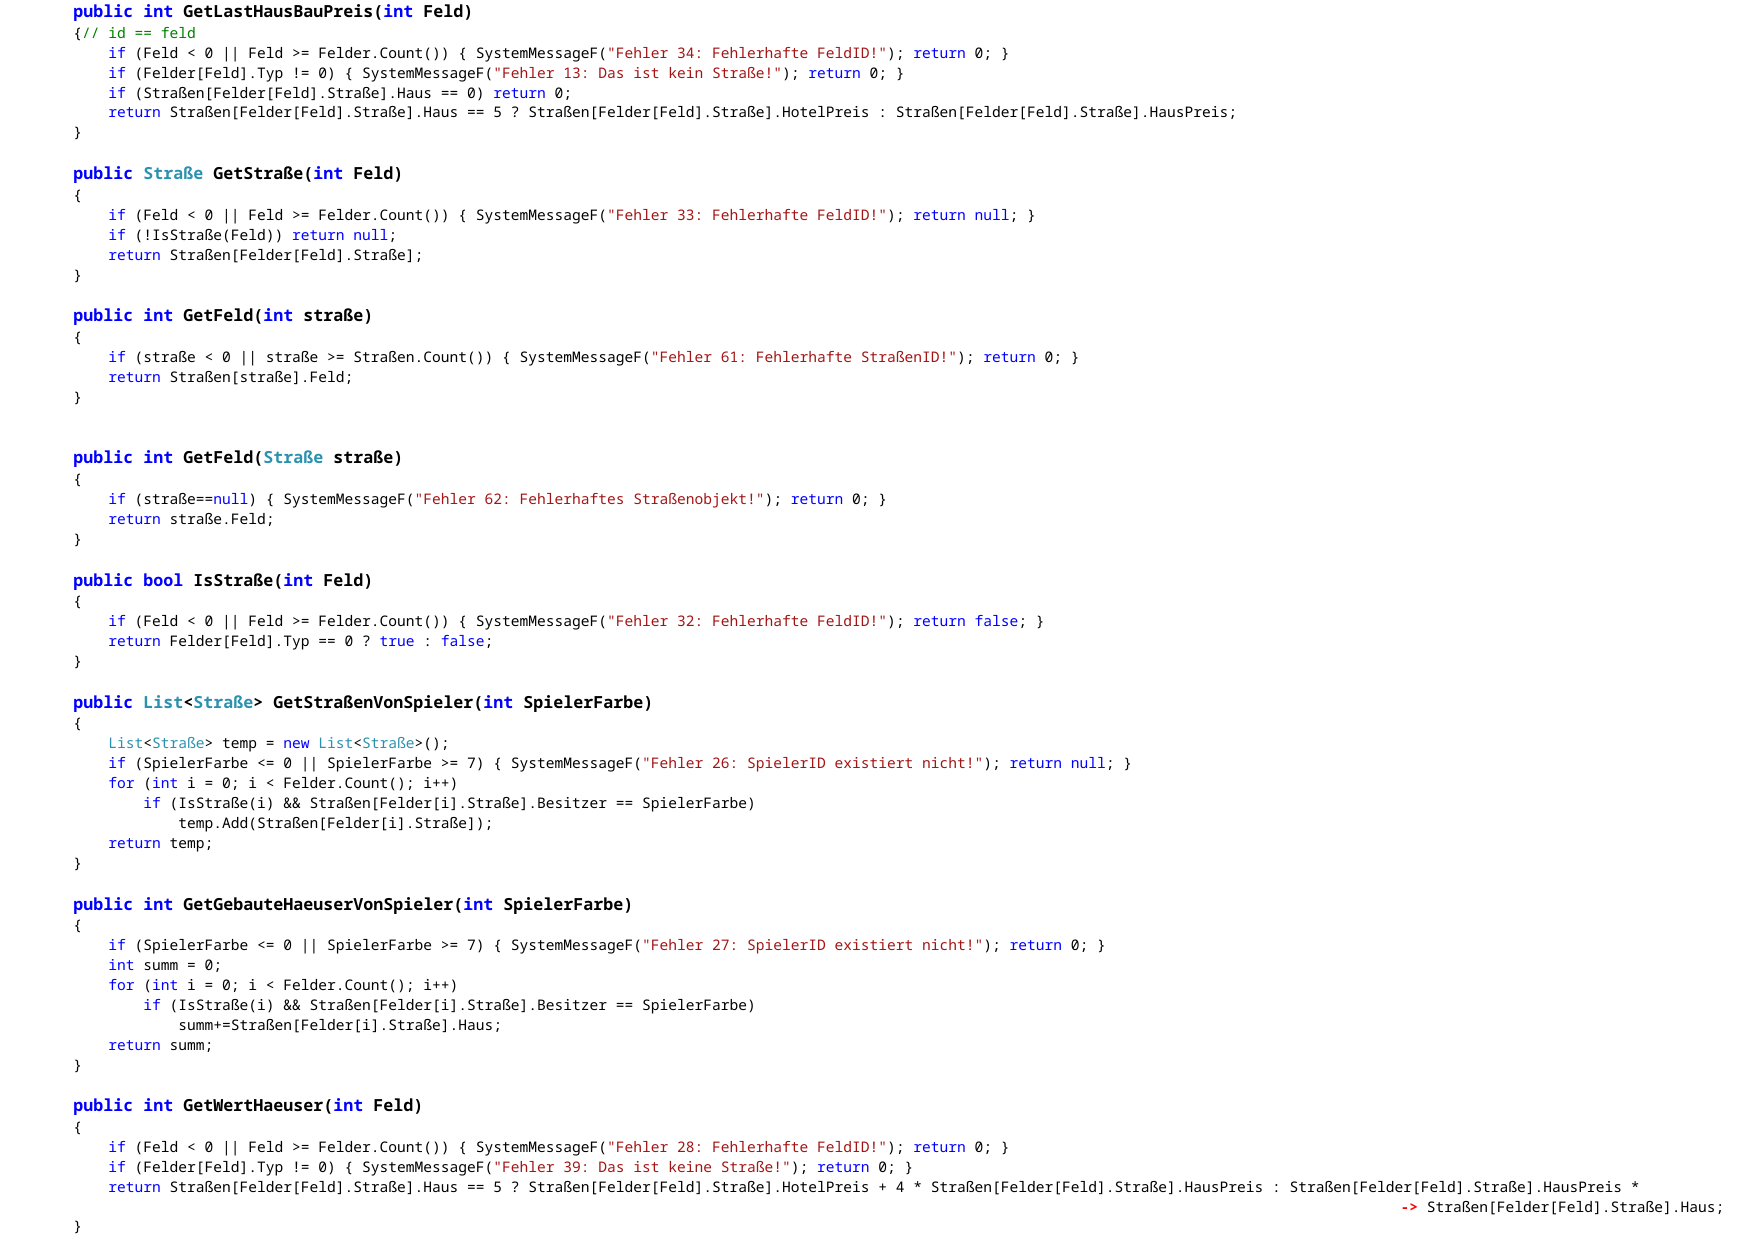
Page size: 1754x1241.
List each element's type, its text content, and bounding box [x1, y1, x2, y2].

text { [3, 915, 1751, 935]
text return Straßen[Felder[Feld].Straße].Haus == 5 ? Straßen[Felder[Feld].Straße].HotelPreis + 4 * Straßen[Felder[Feld].Straße].HausPreis : Straßen[Felder[Feld].Straße].HausPreis * -> Straßen[Felder[Feld].Straße].Haus; [3, 1176, 1751, 1216]
text int summ = 0; [3, 955, 1751, 975]
text if (Straßen[Felder[Feld].Straße].Haus == 0) return 0; [3, 82, 1751, 102]
text if (Felder[Feld].Typ != 0) { SystemMessageF("Fehler 13: Das ist kein Straße!"); return 0; } [3, 62, 1751, 82]
text return temp; [3, 833, 1751, 852]
text if (SpielerFarbe <= 0 || SpielerFarbe >= 7) { SystemMessageF("Fehler 27: SpielerID existiert nicht!"); return 0; } [3, 935, 1751, 955]
text if (IsStraße(i) && Straßen[Felder[i].Straße].Besitzer == SpielerFarbe) [3, 793, 1751, 813]
text { [3, 327, 1751, 347]
text public int GetWertHaeuser(int Feld) [3, 1094, 1751, 1117]
text if (Felder[Feld].Typ != 0) { SystemMessageF("Fehler 39: Das ist keine Straße!"); return 0; } [3, 1157, 1751, 1176]
text List<Straße> temp = new List<Straße>(); [3, 733, 1751, 753]
text if (straße==null) { SystemMessageF("Fehler 62: Fehlerhaftes Straßenobjekt!"); return 0; } [3, 489, 1751, 509]
text { [3, 713, 1751, 733]
text return Straßen[straße].Feld; [3, 367, 1751, 386]
text return Straßen[Felder[Feld].Straße]; [3, 244, 1751, 264]
text if (IsStraße(i) && Straßen[Felder[i].Straße].Besitzer == SpielerFarbe) [3, 994, 1751, 1014]
text } [3, 1216, 1751, 1236]
text if (SpielerFarbe <= 0 || SpielerFarbe >= 7) { SystemMessageF("Fehler 26: SpielerID existiert nicht!"); return null; } [3, 753, 1751, 773]
text if (Feld < 0 || Feld >= Felder.Count()) { SystemMessageF("Fehler 28: Fehlerhafte FeldID!"); return 0; } [3, 1137, 1751, 1157]
text } [3, 651, 1751, 671]
text for (int i = 0; i < Felder.Count(); i++) [3, 975, 1751, 994]
text return straße.Feld; [3, 509, 1751, 528]
text public Straße GetStraße(int Feld) [3, 162, 1751, 185]
text } [3, 852, 1751, 872]
text public bool IsStraße(int Feld) [3, 568, 1751, 591]
text public List<Straße> GetStraßenVonSpieler(int SpielerFarbe) [3, 691, 1751, 713]
text public int GetFeld(Straße straße) [3, 446, 1751, 469]
text temp.Add(Straßen[Felder[i].Straße]); [3, 813, 1751, 833]
text return Straßen[Felder[Feld].Straße].Haus == 5 ? Straßen[Felder[Feld].Straße].HotelPreis : Straßen[Felder[Feld].Straße].HausPreis; [3, 102, 1751, 122]
text if (straße < 0 || straße >= Straßen.Count()) { SystemMessageF("Fehler 61: Fehlerhafte StraßenID!"); return 0; } [3, 347, 1751, 367]
text { [3, 1117, 1751, 1137]
text } [3, 528, 1751, 548]
text } [3, 122, 1751, 142]
text if (Feld < 0 || Feld >= Felder.Count()) { SystemMessageF("Fehler 32: Fehlerhafte FeldID!"); return false; } [3, 611, 1751, 631]
text if (!IsStraße(Feld)) return null; [3, 224, 1751, 244]
text return Felder[Feld].Typ == 0 ? true : false; [3, 631, 1751, 651]
text } [3, 386, 1751, 406]
text { [3, 469, 1751, 489]
text } [3, 264, 1751, 284]
text { [3, 591, 1751, 611]
text if (Feld < 0 || Feld >= Felder.Count()) { SystemMessageF("Fehler 33: Fehlerhafte FeldID!"); return null; } [3, 204, 1751, 224]
text summ+=Straßen[Felder[i].Straße].Haus; [3, 1014, 1751, 1034]
text { [3, 185, 1751, 204]
text if (Feld < 0 || Feld >= Felder.Count()) { SystemMessageF("Fehler 34: Fehlerhafte FeldID!"); return 0; } [3, 43, 1751, 62]
text public int GetLastHausBauPreis(int Feld) [3, 0, 1751, 23]
text public int GetFeld(int straße) [3, 304, 1751, 327]
text {// id == feld [3, 23, 1751, 43]
text for (int i = 0; i < Felder.Count(); i++) [3, 773, 1751, 793]
text } [3, 1054, 1751, 1074]
text return summ; [3, 1034, 1751, 1054]
text public int GetGebauteHaeuserVonSpieler(int SpielerFarbe) [3, 892, 1751, 915]
